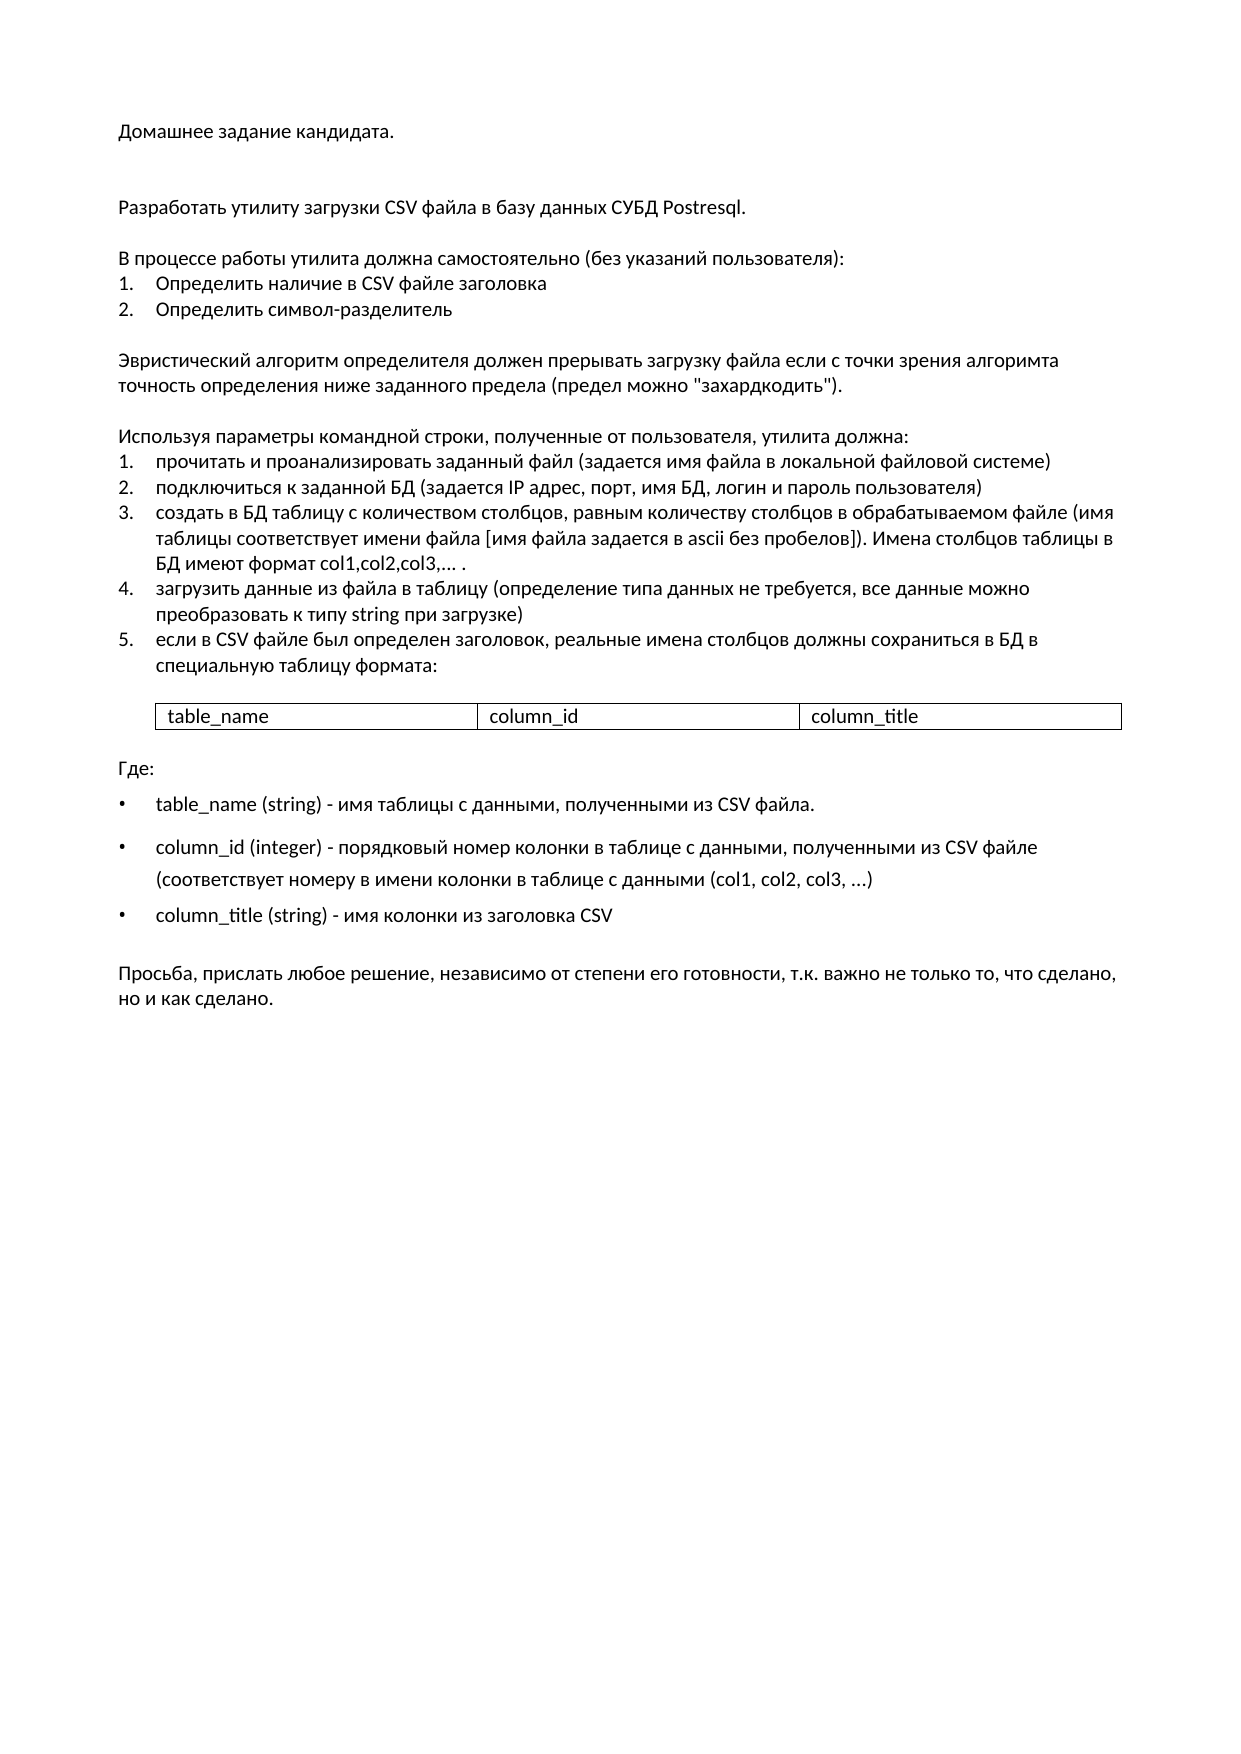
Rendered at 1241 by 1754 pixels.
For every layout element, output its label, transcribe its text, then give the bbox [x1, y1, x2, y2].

table_header column_title [800, 704, 1121, 729]
table_header table_name [156, 704, 477, 729]
list прочитать и проанализировать заданный файл (задается имя файла в локальной файловой системе) [118, 448, 1122, 474]
list создать в БД таблицу с количеством столбцов, равным количеству столбцов в обрабатываемом файле (имя таблицы соответствует имени файла [имя файла задается в ascii без пробелов]). Имена столбцов таблицы в БД имеют формат col1,col2,col3,... . [118, 499, 1122, 576]
list загрузить данные из файла в таблицу (определение типа данных не требуется, все данные можно преобразовать к типу string при загрузке) [118, 576, 1122, 626]
table_header column_id [478, 704, 799, 729]
list подключиться к заданной БД (задается IP адрес, порт, имя БД, логин и пароль пользователя) [118, 474, 1122, 499]
text Эвристический алгоритм определителя должен прерывать загрузку файла если с точки зрения алгоримта точность определения ниже заданного предела (предел можно "захардкодить"). [118, 347, 1122, 423]
text В процессе работы утилита должна самостоятельно (без указаний пользователя): [118, 245, 1122, 271]
list column_id (integer) - порядковый номер колонки в таблице с данными, полученными из CSV файле (соответствует номеру в имени колонки в таблице с данными (col1, col2, col3, ...) [118, 824, 1122, 892]
list table_name (string) - имя таблицы с данными, полученными из CSV файла. [118, 781, 1122, 824]
list Определить символ-разделитель [118, 296, 1122, 321]
text Используя параметры командной строки, полученные от пользователя, утилита должна: [118, 423, 1122, 448]
list если в CSV файле был определен заголовок, реальные имена столбцов должны сохраниться в БД в специальную таблицу формата: [118, 626, 1122, 703]
text Где: [118, 756, 1122, 781]
text Просьба, прислать любое решение, независимо от степени его готовности, т.к. важно не только то, что сделано, но и как сделано. [118, 960, 1122, 1011]
list Определить наличие в CSV файле заголовка [118, 271, 1122, 296]
text Разработать утилиту загрузки CSV файла в базу данных СУБД Postresql. [118, 194, 1122, 220]
list column_title (string) - имя колонки из заголовка CSV [118, 892, 1122, 934]
text Домашнее задание кандидата. [118, 118, 1122, 143]
